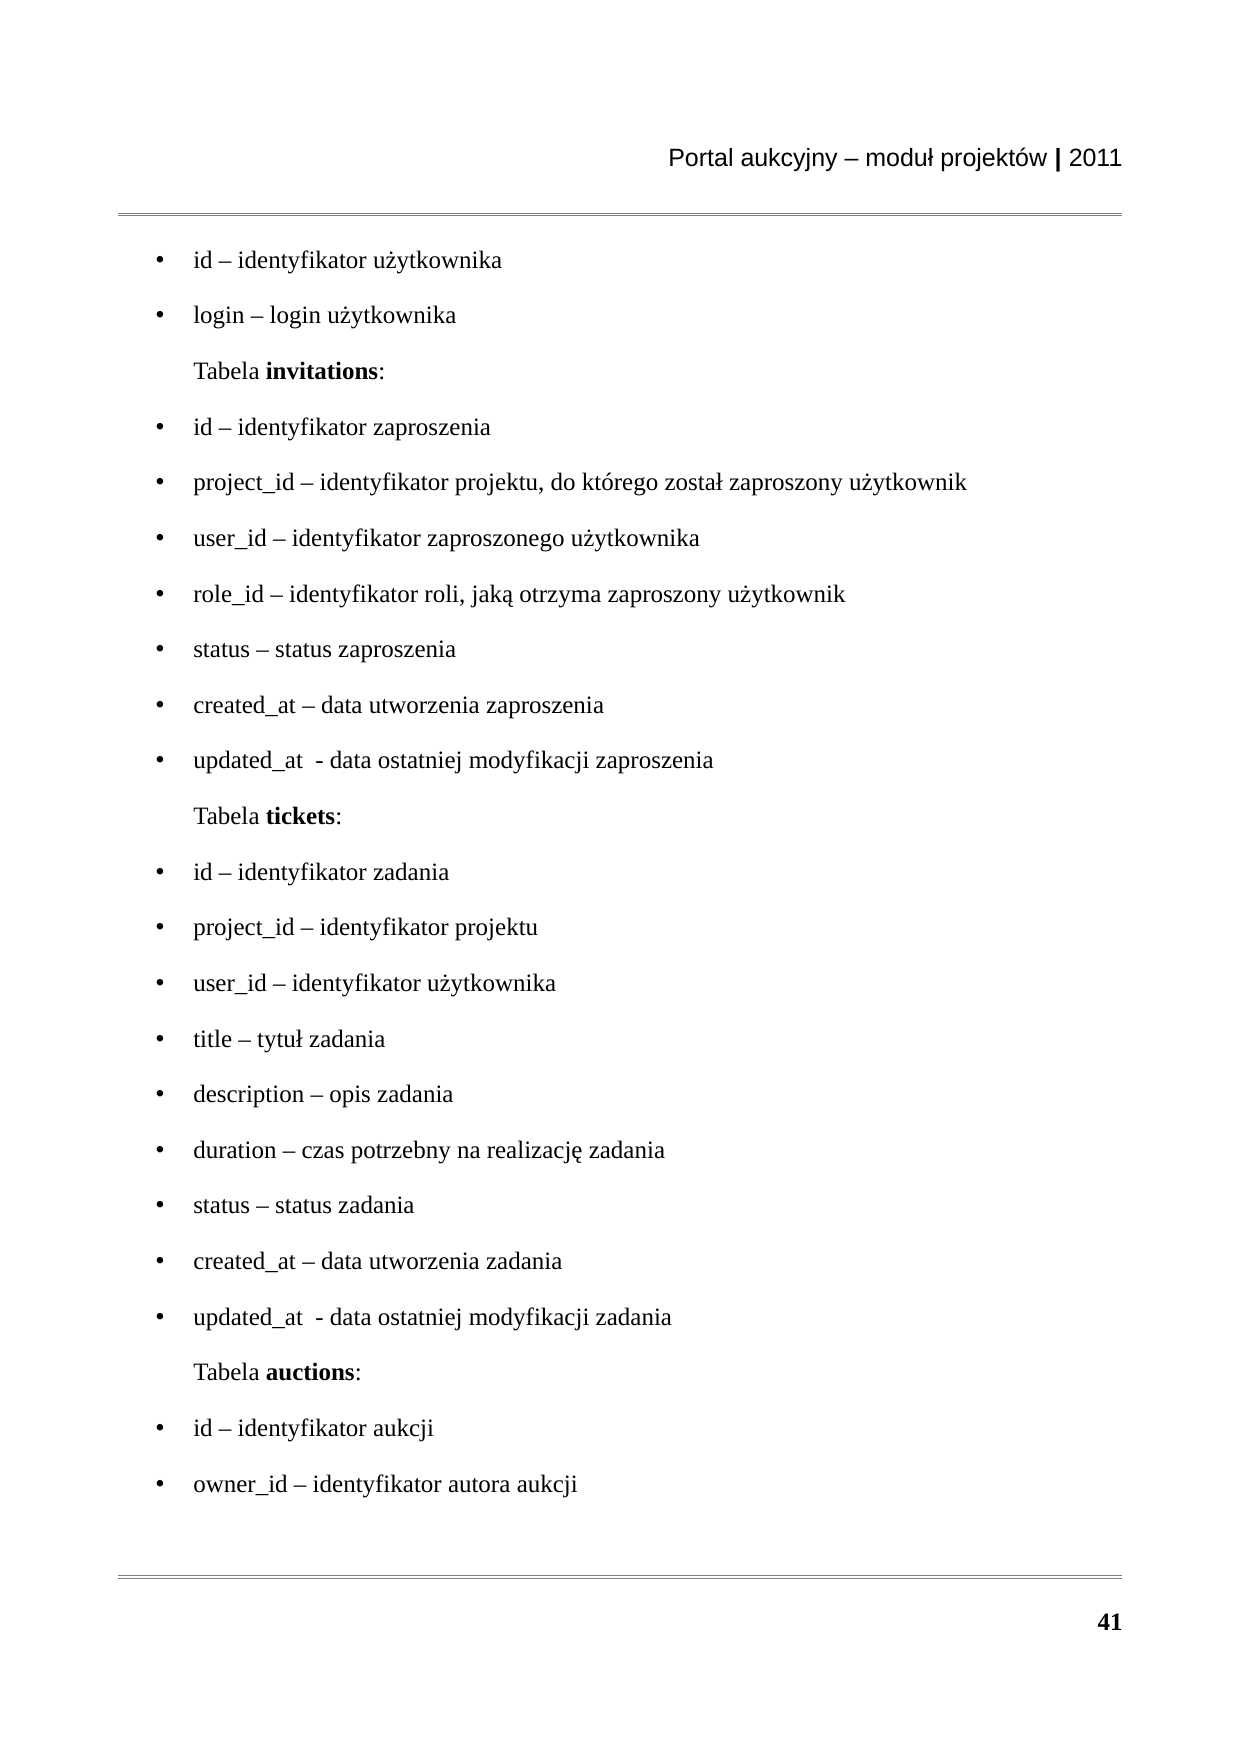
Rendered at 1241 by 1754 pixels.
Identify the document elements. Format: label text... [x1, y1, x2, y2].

list created_at – data utworzenia zadania [156, 1246, 1122, 1275]
list role_id – identyfikator roli, jaką otrzyma zaproszony użytkownik [156, 579, 1122, 607]
text Tabela tickets: [118, 801, 1122, 830]
list user_id – identyfikator użytkownika [156, 968, 1122, 997]
list duration – czas potrzebny na realizację zadania [156, 1135, 1122, 1164]
list project_id – identyfikator projektu [156, 912, 1122, 941]
list project_id – identyfikator projektu, do którego został zaproszony użytkownik [156, 467, 1122, 496]
list owner_id – identyfikator autora aukcji [156, 1469, 1122, 1497]
list user_id – identyfikator zaproszonego użytkownika [156, 523, 1122, 552]
list id – identyfikator zaproszenia [156, 412, 1122, 441]
list title – tytuł zadania [156, 1024, 1122, 1052]
list id – identyfikator aukcji [156, 1413, 1122, 1442]
text Tabela auctions: [118, 1357, 1122, 1386]
text Tabela invitations: [118, 356, 1122, 385]
list updated_at - data ostatniej modyfikacji zadania [156, 1302, 1122, 1331]
list id – identyfikator użytkownika [156, 245, 1122, 274]
list description – opis zadania [156, 1079, 1122, 1108]
list created_at – data utworzenia zaproszenia [156, 690, 1122, 719]
list status – status zaproszenia [156, 634, 1122, 663]
list updated_at - data ostatniej modyfikacji zaproszenia [156, 746, 1122, 774]
list login – login użytkownika [156, 301, 1122, 329]
list id – identyfikator zadania [156, 857, 1122, 886]
list status – status zadania [156, 1191, 1122, 1219]
